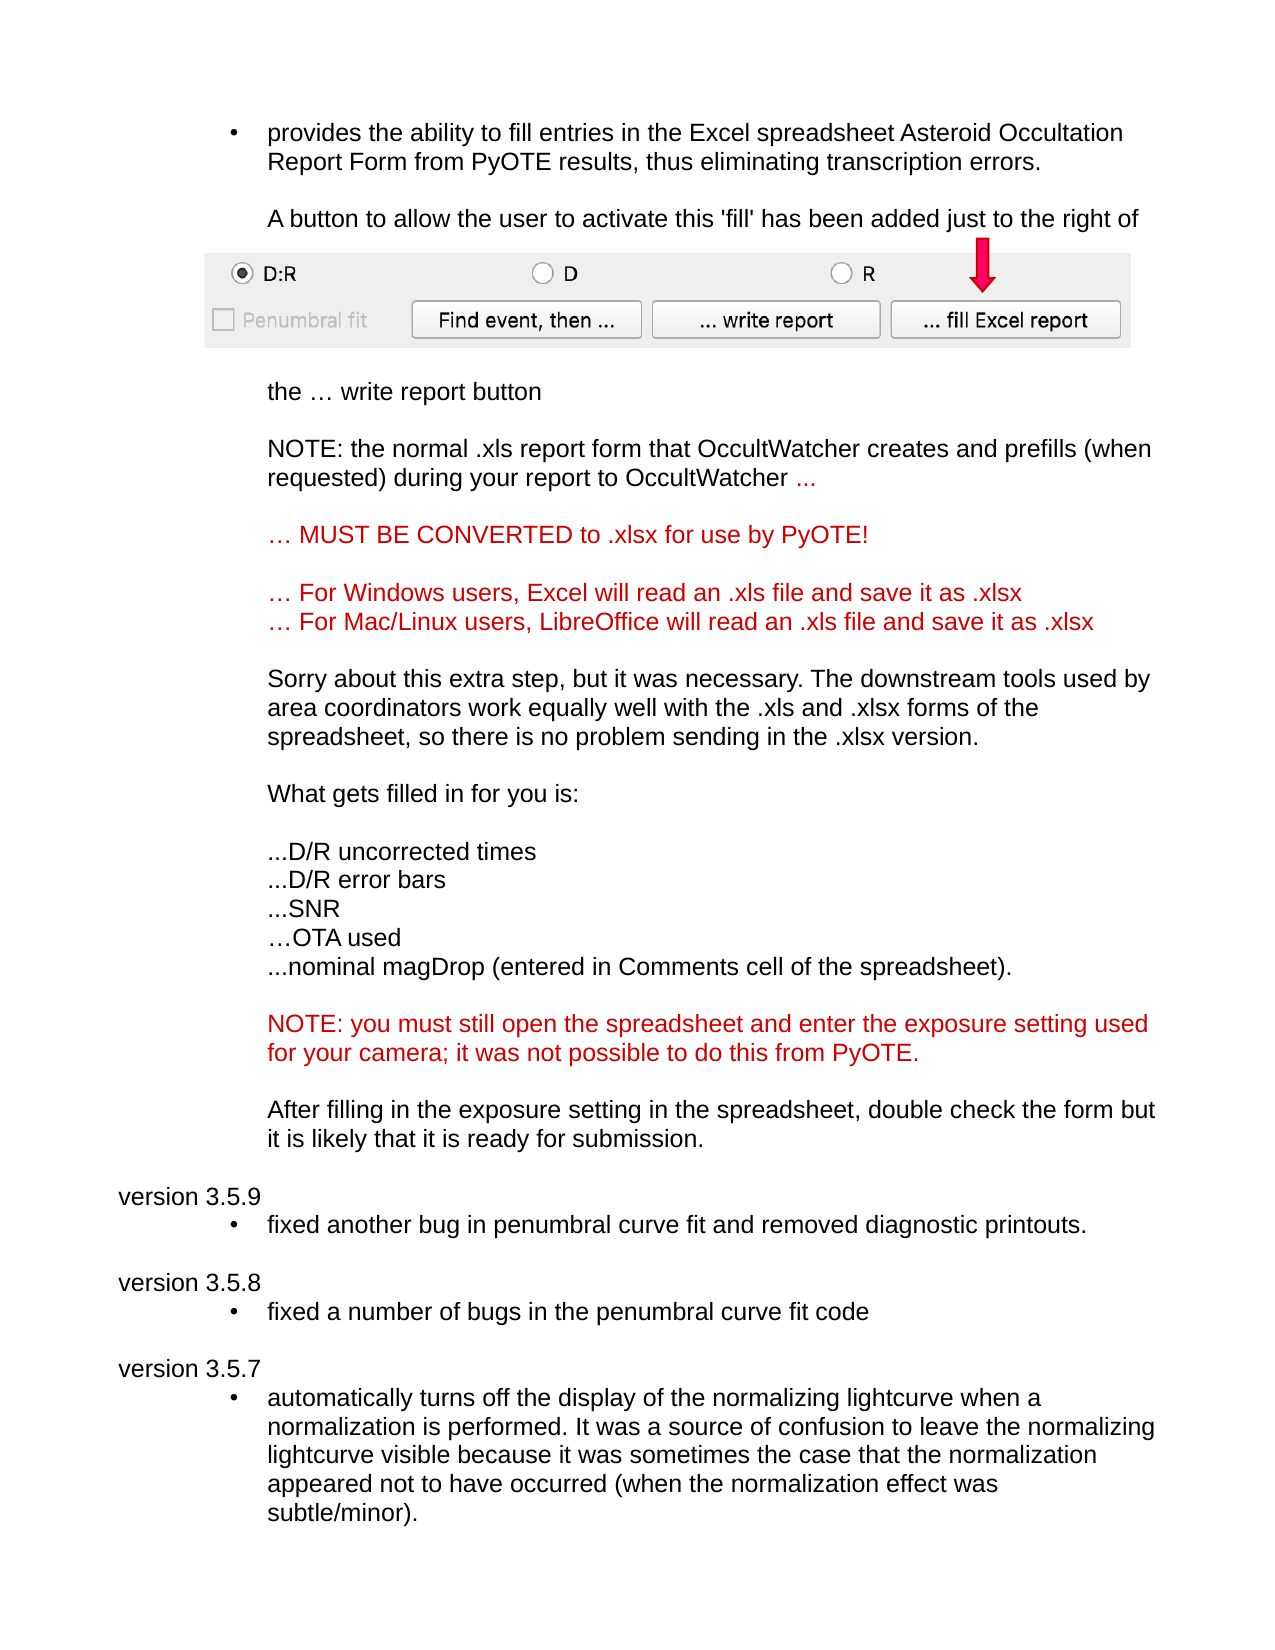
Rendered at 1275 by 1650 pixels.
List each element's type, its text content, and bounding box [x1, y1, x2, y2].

text version 3.5.8 [118, 1268, 1157, 1297]
list fixed another bug in penumbral curve fit and removed diagnostic printouts. [229, 1210, 1157, 1268]
text version 3.5.7 [118, 1354, 1157, 1383]
list automatically turns off the display of the normalizing lightcurve when a normalization is performed. It was a source of confusion to leave the normalizing lightcurve visible because it was sometimes the case that the normalization appeared not to have occurred (when the normalization effect was subtle/minor). [229, 1383, 1157, 1527]
list provides the ability to fill entries in the Excel spreadsheet Asteroid Occultation Report Form from PyOTE results, thus eliminating transcription errors. A button to allow the user to activate this 'fill' has been added just to the right of the … write report button NOTE: the normal .xls report form that OccultWatcher creates and prefills (when requested) during your report to OccultWatcher ... … MUST BE CONVERTED to .xlsx for use by PyOTE! [229, 118, 1157, 578]
list fixed a number of bugs in the penumbral curve fit code [229, 1297, 1157, 1354]
picture [204, 253, 1132, 348]
text version 3.5.9 [118, 1181, 1157, 1210]
list … For Windows users, Excel will read an .xls file and save it as .xlsx … For Mac/Linux users, LibreOffice will read an .xls file and save it as .xlsx Sorry about this extra step, but it was necessary. The downstream tools used by area coordinators work equally well with the .xls and .xlsx forms of the spreadsheet, so there is no problem sending in the .xlsx version. What gets filled in for you is: ...D/R uncorrected times ...D/R error bars ...SNR …OTA used ...nominal magDrop (entered in Comments cell of the spreadsheet). NOTE: you must still open the spreadsheet and enter the exposure setting used for your camera; it was not possible to do this from PyOTE. After filling in the exposure setting in the spreadsheet, double check the form but it is likely that it is ready for submission. [229, 578, 1157, 1153]
